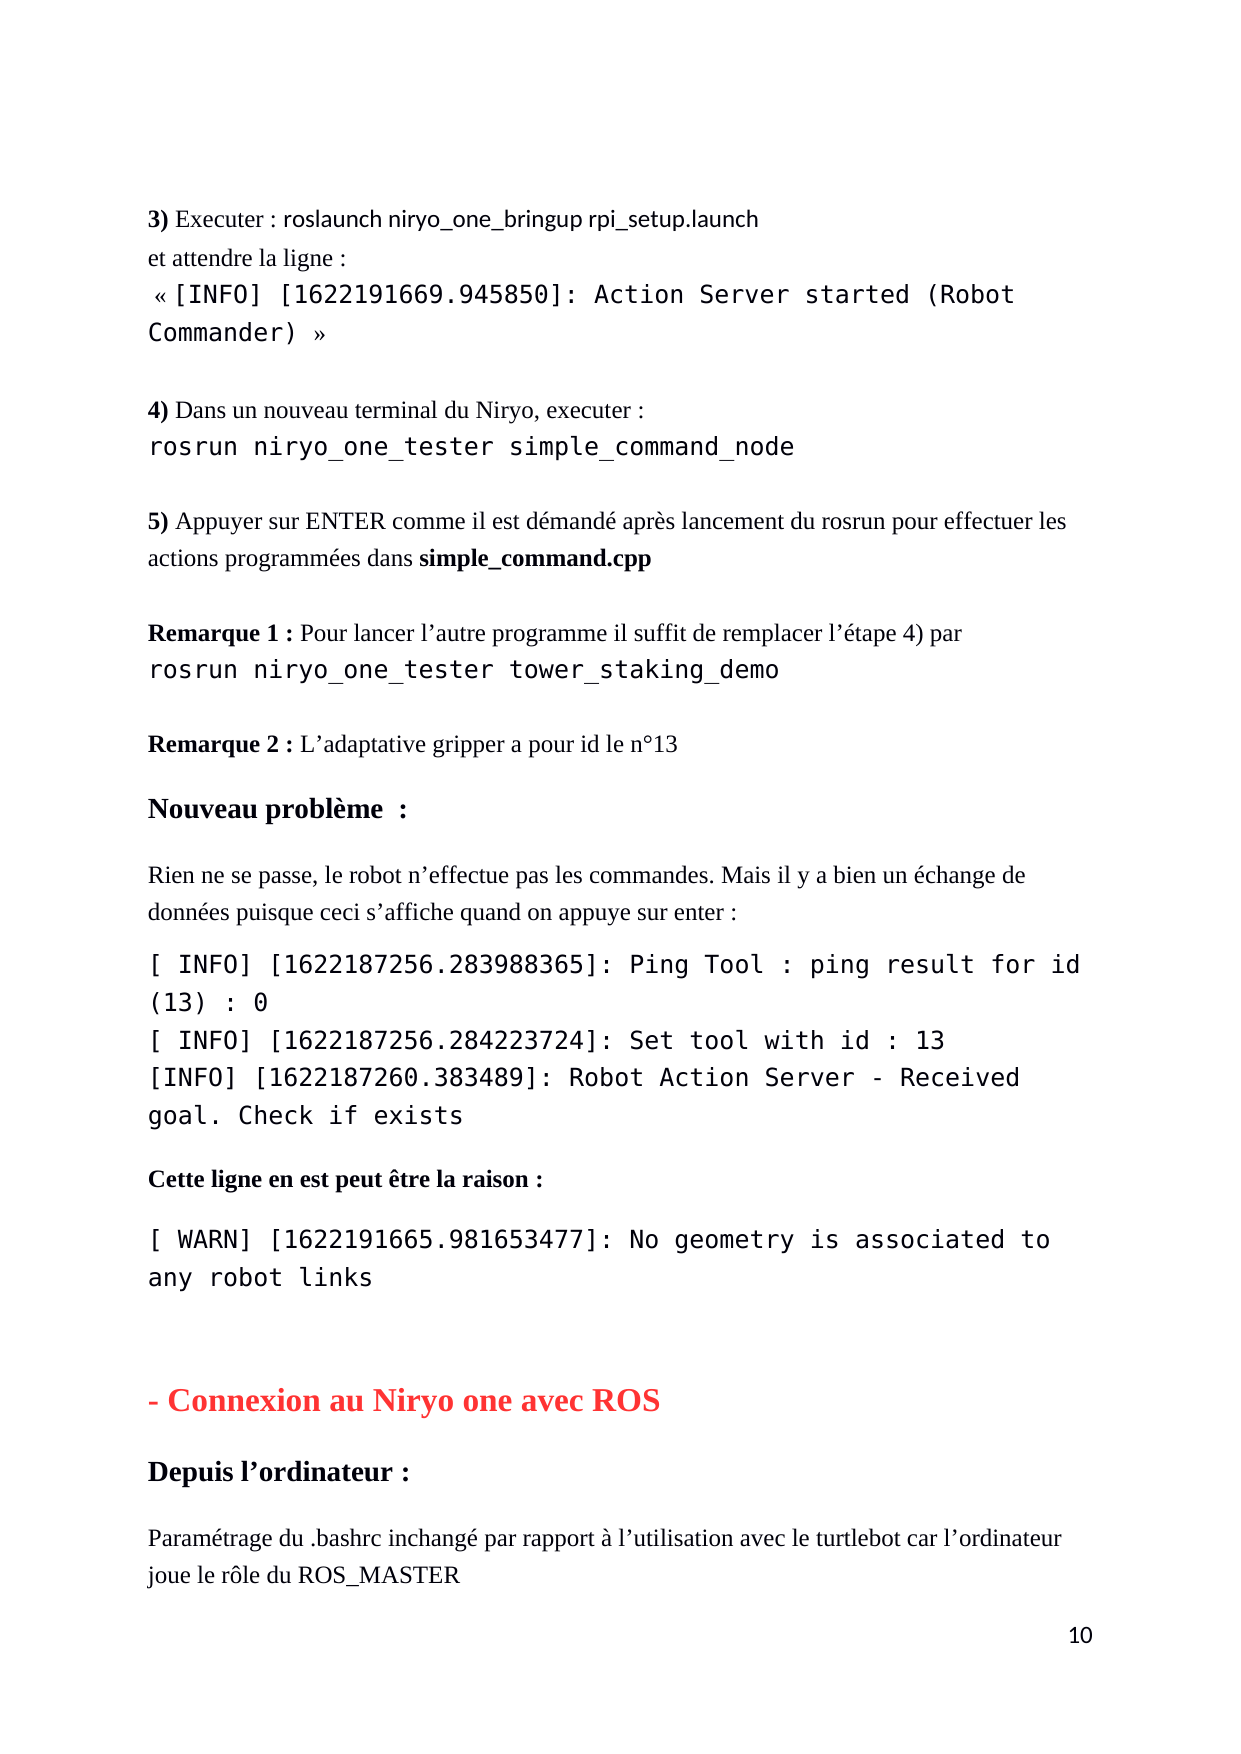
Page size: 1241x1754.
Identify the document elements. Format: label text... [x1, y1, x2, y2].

text [ WARN] [1622191665.981653477]: No geometry is associated to any robot links [148, 1226, 1092, 1292]
text 4) Dans un nouveau terminal du Niryo, executer : [148, 395, 1092, 423]
text Nouveau problème : [148, 792, 1092, 825]
text [ INFO] [1622187256.284223724]: Set tool with id : 13 [148, 1026, 1092, 1055]
text Paramétrage du .bashrc inchangé par rapport à l’utilisation avec le turtlebot car l’ordinateur joue le rôle du ROS_MASTER [148, 1523, 1092, 1589]
text 5) Appuyer sur ENTER comme il est démandé après lancement du rosrun pour effectuer les actions programmées dans simple_command.cpp [148, 506, 1092, 572]
text Rien ne se passe, le robot n’effectue pas les commandes. Mais il y a bien un échange de données puisque ceci s’affiche quand on appuye sur enter : [148, 860, 1092, 926]
text « [INFO] [1622191669.945850]: Action Server started (Robot Commander) » [148, 280, 1092, 347]
text Depuis l’ordinateur : [148, 1454, 1092, 1488]
text rosrun niryo_one_tester tower_staking_demo [148, 655, 1092, 684]
text rosrun niryo_one_tester simple_command_node [148, 432, 1092, 461]
text - Connexion au Niryo one avec ROS [148, 1380, 1092, 1418]
text Remarque 1 : Pour lancer l’autre programme il suffit de remplacer l’étape 4) par [148, 618, 1092, 646]
text et attendre la ligne : [148, 243, 1092, 272]
text Cette ligne en est peut être la raison : [148, 1164, 1092, 1192]
text [ INFO] [1622187256.283988365]: Ping Tool : ping result for id (13) : 0 [148, 951, 1092, 1017]
text [INFO] [1622187260.383489]: Robot Action Server - Received goal. Check if exists [148, 1063, 1092, 1130]
text 3) Executer : roslaunch niryo_one_bringup rpi_setup.launch [148, 204, 1092, 234]
text Remarque 2 : L’adaptative gripper a pour id le n°13 [148, 729, 1092, 758]
